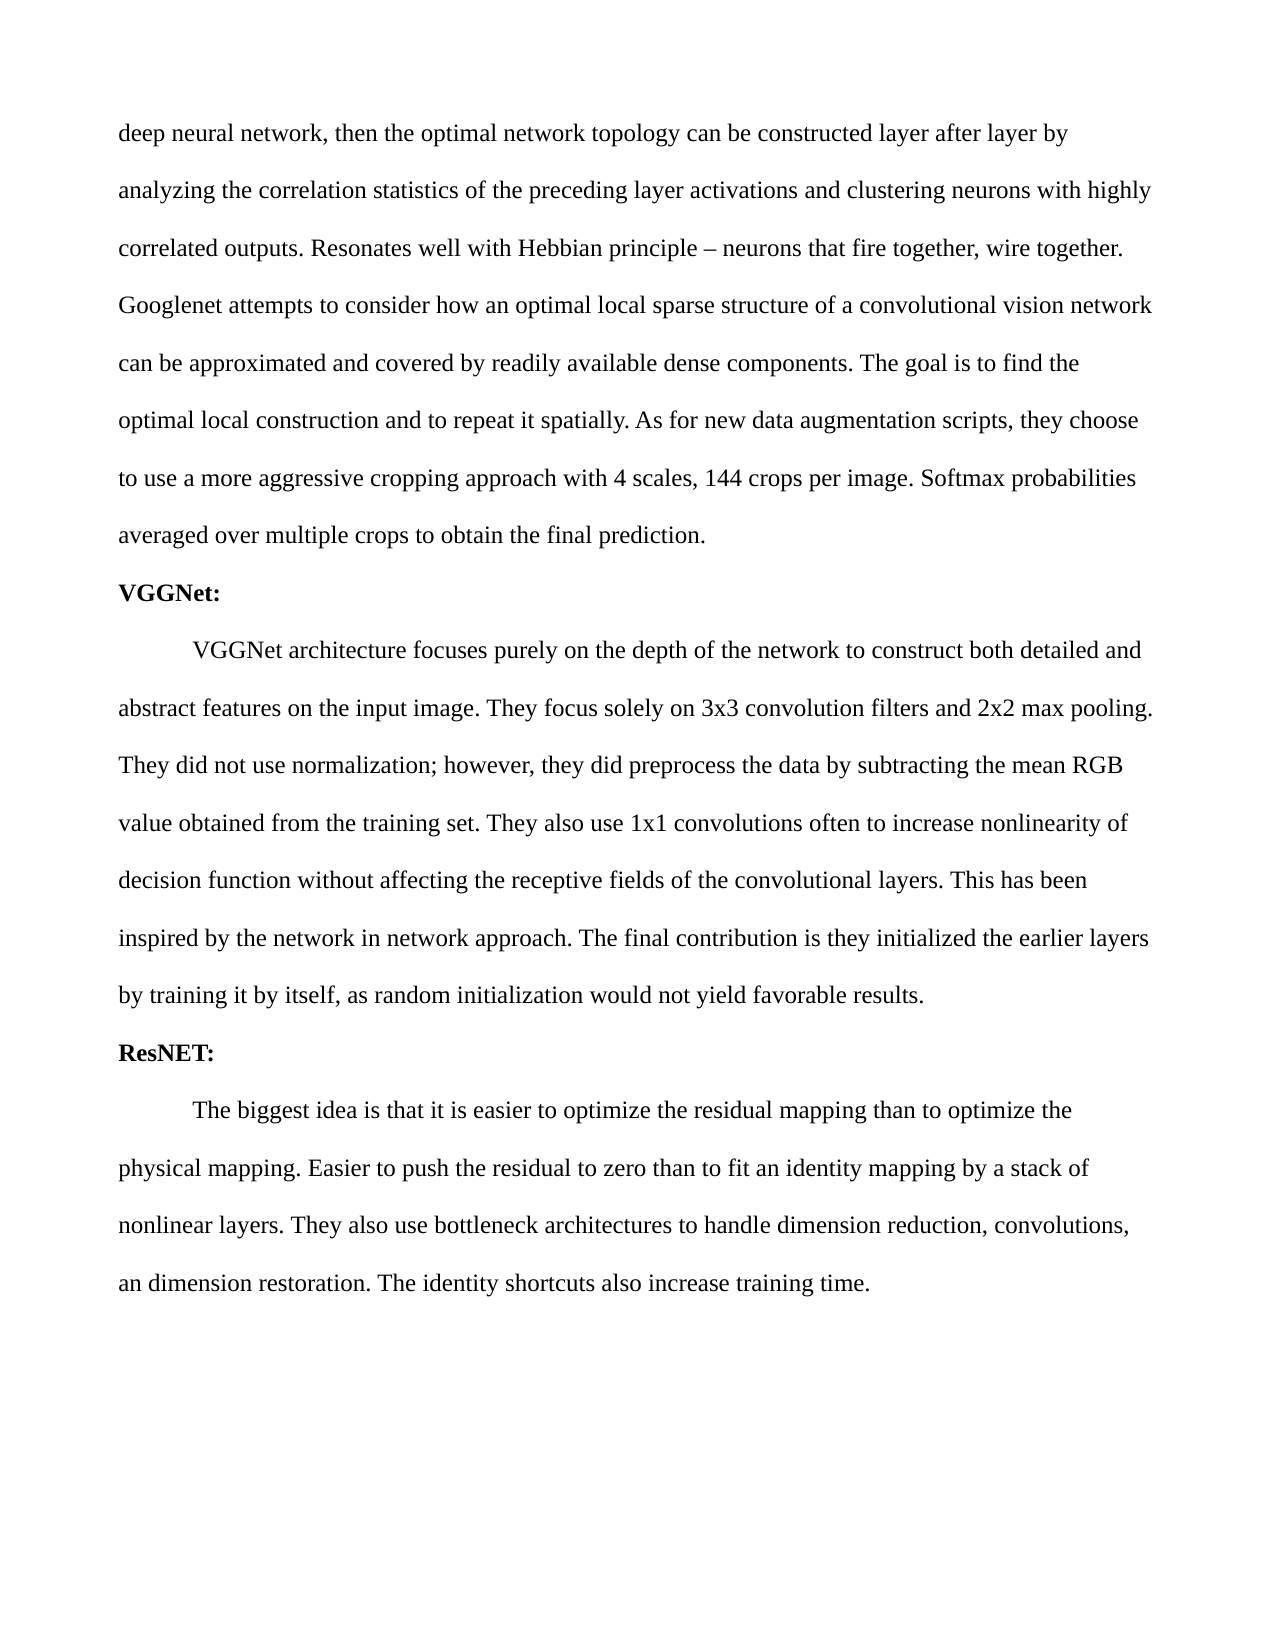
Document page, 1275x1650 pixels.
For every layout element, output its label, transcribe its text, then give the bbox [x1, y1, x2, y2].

text VGGNet architecture focuses purely on the depth of the network to construct both detailed and abstract features on the input image. They focus solely on 3x3 convolution filters and 2x2 max pooling. They did not use normalization; however, they did preprocess the data by subtracting the mean RGB value obtained from the training set. They also use 1x1 convolutions often to increase nonlinearity of decision function without affecting the receptive fields of the convolutional layers. This has been inspired by the network in network approach. The final contribution is they initialized the earlier layers by training it by itself, as random initialization would not yield favorable results. [118, 636, 1157, 1009]
text deep neural network, then the optimal network topology can be constructed layer after layer by analyzing the correlation statistics of the preceding layer activations and clustering neurons with highly correlated outputs. Resonates well with Hebbian principle – neurons that fire together, wire together. Googlenet attempts to consider how an optimal local sparse structure of a convolutional vision network can be approximated and covered by readily available dense components. The goal is to find the optimal local construction and to repeat it spatially. As for new data augmentation scripts, they choose to use a more aggressive cropping approach with 4 scales, 144 crops per image. Softmax probabilities averaged over multiple crops to obtain the final prediction. [118, 118, 1157, 549]
text ResNET: [118, 1038, 1157, 1067]
text The biggest idea is that it is easier to optimize the residual mapping than to optimize the physical mapping. Easier to push the residual to zero than to fit an identity mapping by a stack of nonlinear layers. They also use bottleneck architectures to handle dimension reduction, convolutions, an dimension restoration. The identity shortcuts also increase training time. [118, 1096, 1157, 1297]
text VGGNet: [118, 578, 1157, 607]
